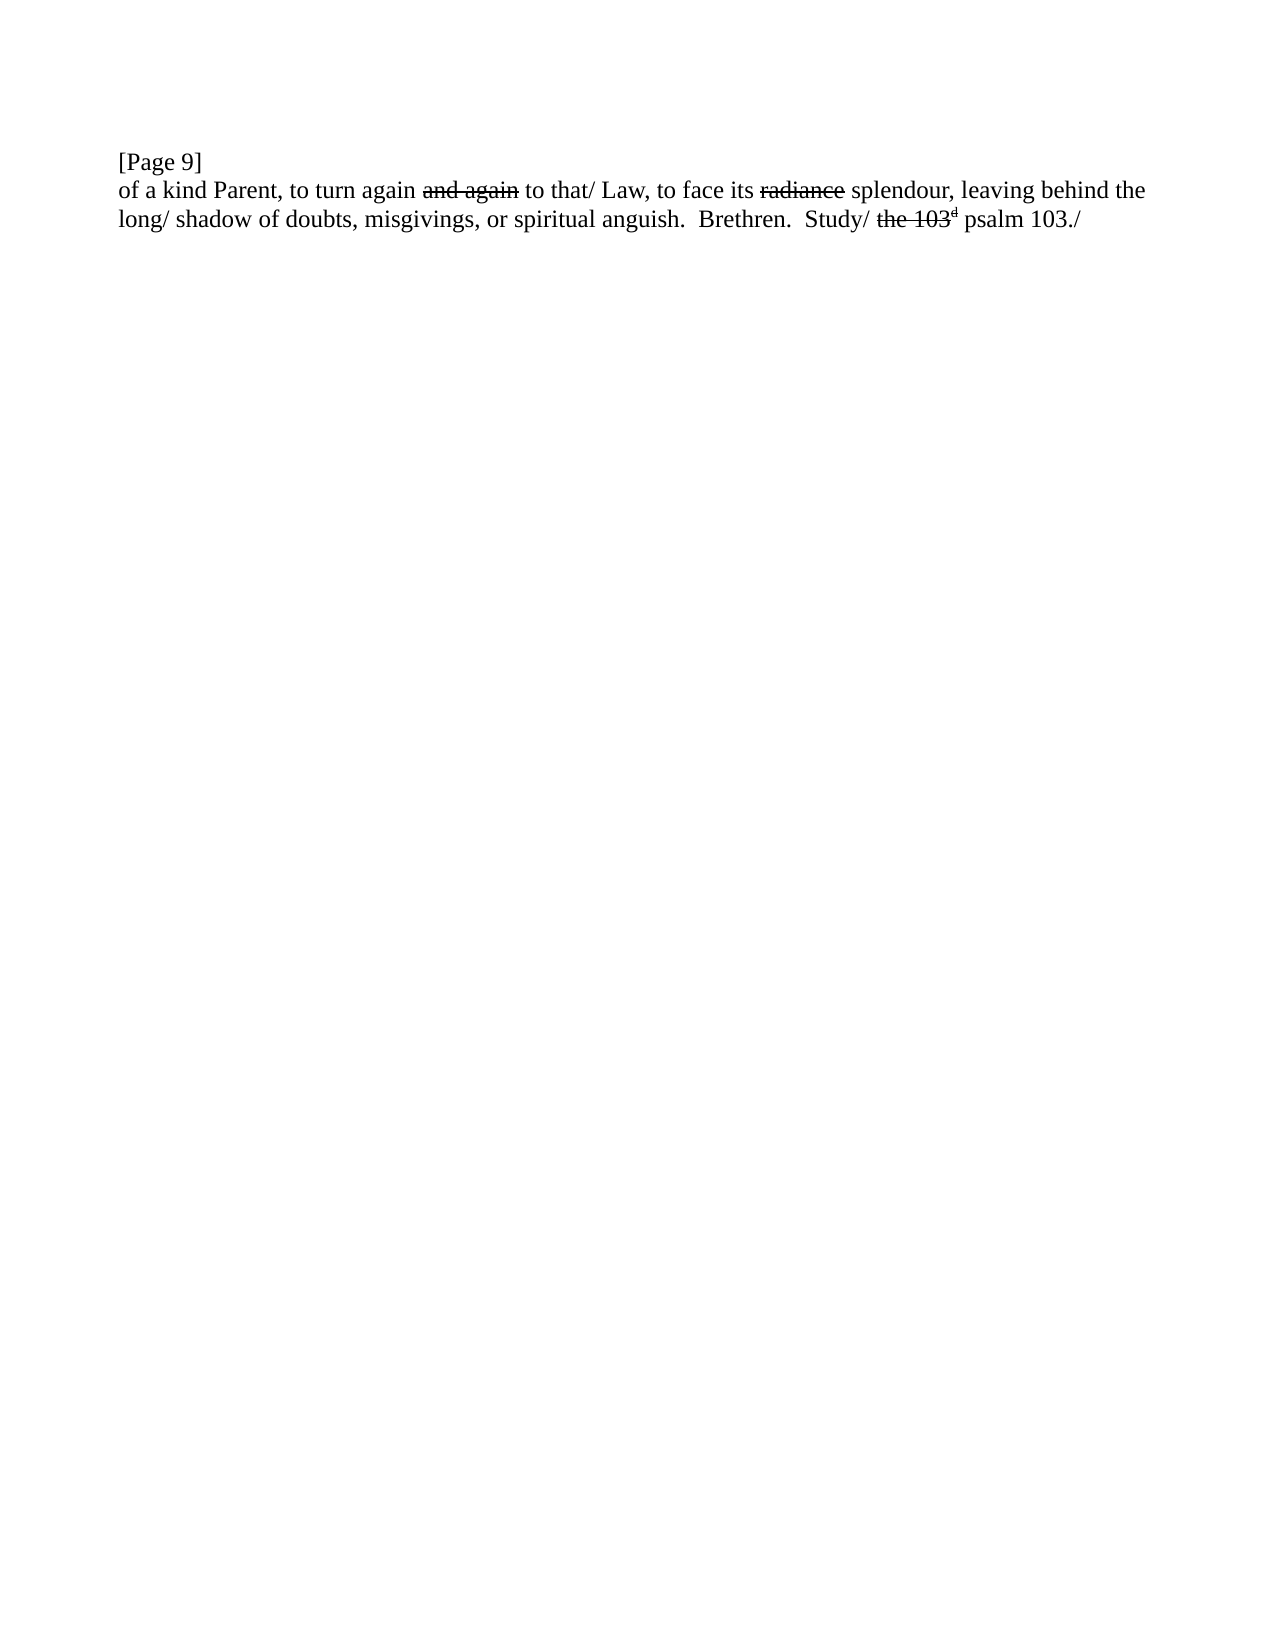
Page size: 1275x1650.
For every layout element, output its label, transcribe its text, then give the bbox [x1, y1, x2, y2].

text [Page 9] [118, 147, 1157, 176]
text of a kind Parent, to turn again and again to that/ Law, to face its radiance splendour, leaving behind the long/ shadow of doubts, misgivings, or spiritual anguish. Brethren. Study/ the 103d psalm 103./ [118, 176, 1157, 233]
